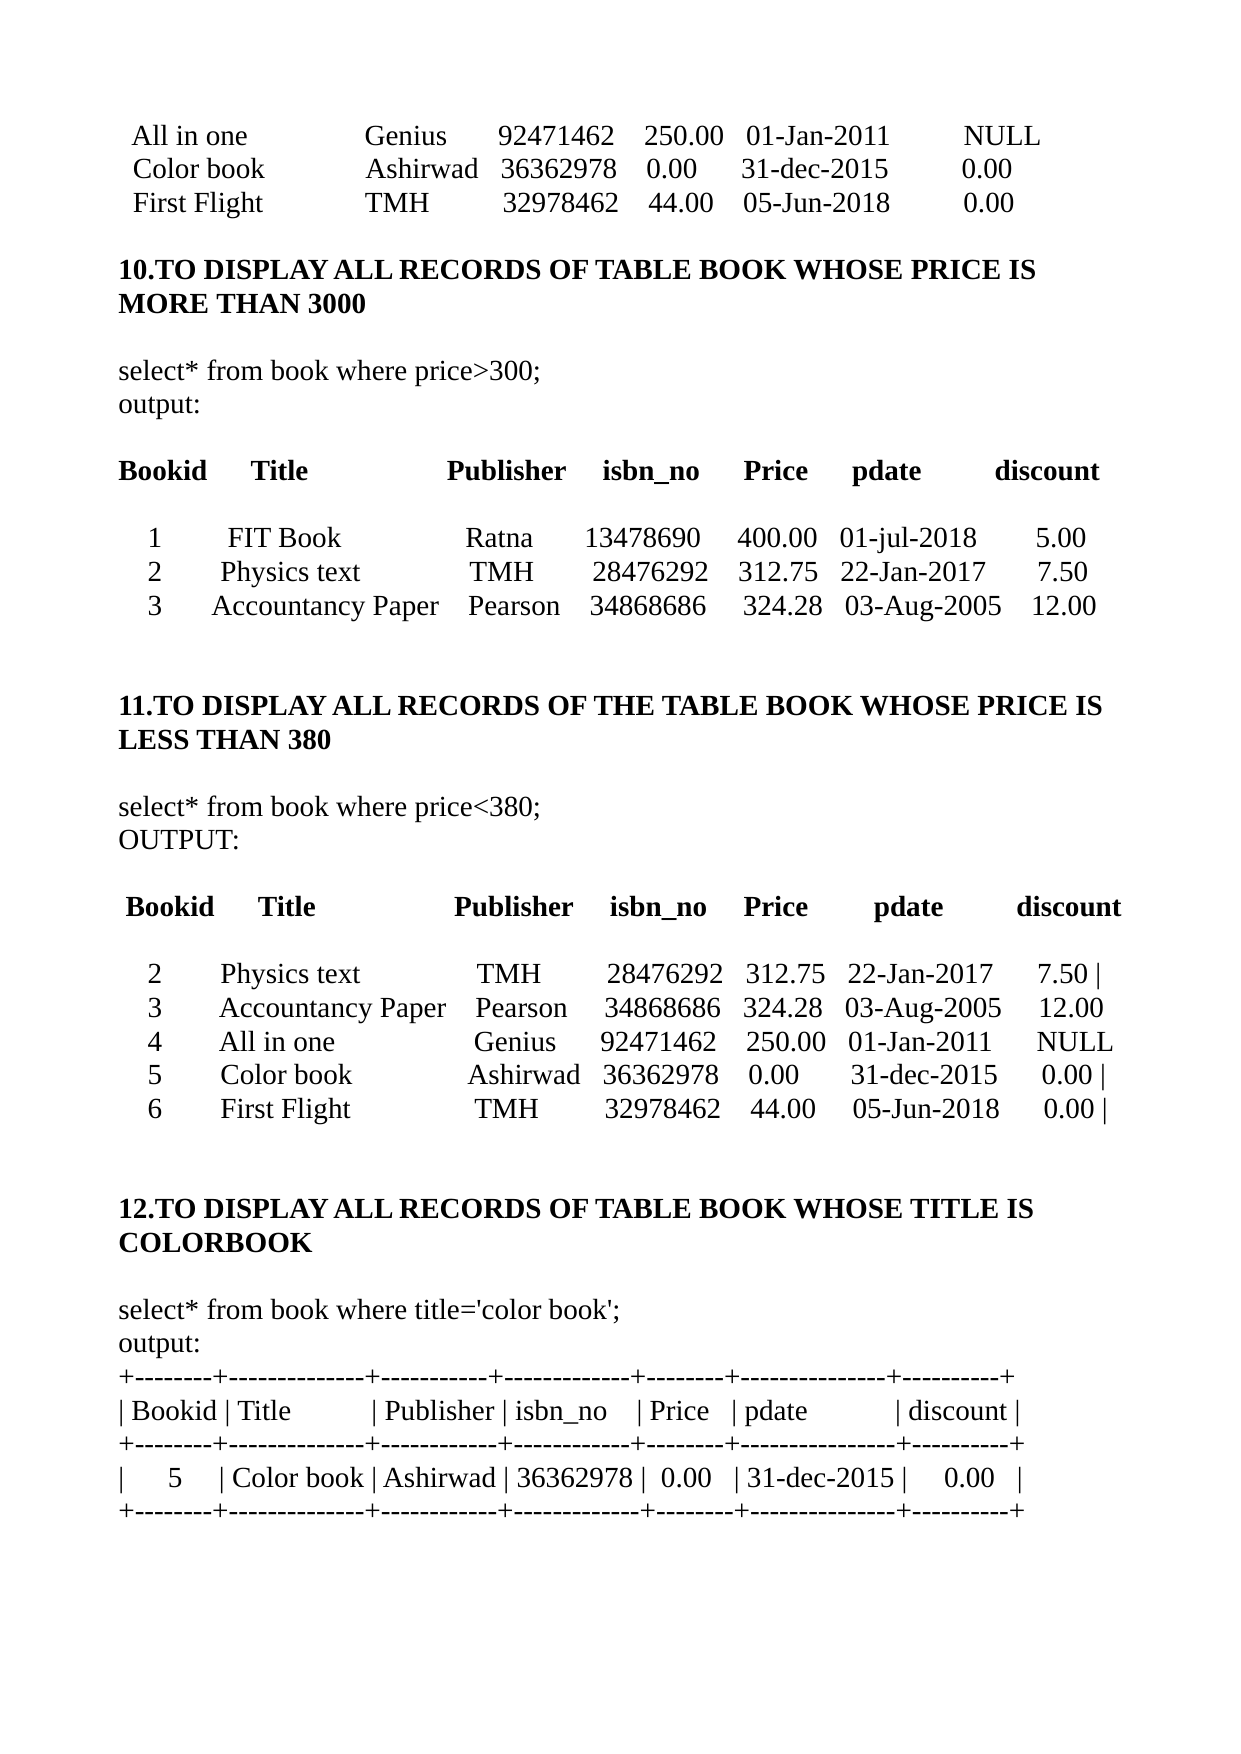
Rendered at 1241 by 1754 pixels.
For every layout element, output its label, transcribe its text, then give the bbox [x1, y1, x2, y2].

text select* from book where price>300; [118, 353, 1122, 386]
text 1 FIT Book Ratna 13478690 400.00 01-jul-2018 5.00 [118, 521, 1122, 554]
text 5 Color book Ashirwad 36362978 0.00 31-dec-2015 0.00 | [118, 1057, 1122, 1091]
text Bookid Title Publisher isbn_no Price pdate discount [118, 889, 1122, 923]
text +--------+--------------+------------+-------------+--------+---------------+----------+ [118, 1493, 1122, 1527]
text 11.TO DISPLAY ALL RECORDS OF THE TABLE BOOK WHOSE PRICE IS LESS THAN 380 [118, 688, 1122, 755]
text Color book Ashirwad 36362978 0.00 31-dec-2015 0.00 [118, 152, 1122, 185]
text 4 All in one Genius 92471462 250.00 01-Jan-2011 NULL [118, 1024, 1122, 1057]
text Bookid Title Publisher isbn_no Price pdate discount [118, 453, 1122, 487]
text 3 Accountancy Paper Pearson 34868686 324.28 03-Aug-2005 12.00 [118, 990, 1122, 1024]
text +--------+--------------+------------+------------+--------+----------------+----------+ [118, 1426, 1122, 1460]
text select* from book where title='color book'; [118, 1292, 1122, 1326]
text 2 Physics text TMH 28476292 312.75 22-Jan-2017 7.50 | [118, 957, 1122, 990]
text select* from book where price<380; [118, 789, 1122, 822]
text | Bookid | Title | Publisher | isbn_no | Price | pdate | discount | [118, 1393, 1122, 1426]
text OUTPUT: [118, 822, 1122, 856]
text 2 Physics text TMH 28476292 312.75 22-Jan-2017 7.50 [118, 554, 1122, 588]
text output: [118, 386, 1122, 420]
text 12.TO DISPLAY ALL RECORDS OF TABLE BOOK WHOSE TITLE IS COLORBOOK [118, 1191, 1122, 1258]
text 3 Accountancy Paper Pearson 34868686 324.28 03-Aug-2005 12.00 [118, 588, 1122, 621]
text output: [118, 1326, 1122, 1359]
text 10.TO DISPLAY ALL RECORDS OF TABLE BOOK WHOSE PRICE IS MORE THAN 3000 [118, 252, 1122, 319]
text +--------+--------------+-----------+-------------+--------+---------------+----------+ [118, 1359, 1122, 1393]
text 6 First Flight TMH 32978462 44.00 05-Jun-2018 0.00 | [118, 1091, 1122, 1124]
text All in one Genius 92471462 250.00 01-Jan-2011 NULL [118, 118, 1122, 152]
text First Flight TMH 32978462 44.00 05-Jun-2018 0.00 [118, 185, 1122, 219]
text | 5 | Color book | Ashirwad | 36362978 | 0.00 | 31-dec-2015 | 0.00 | [118, 1460, 1122, 1493]
